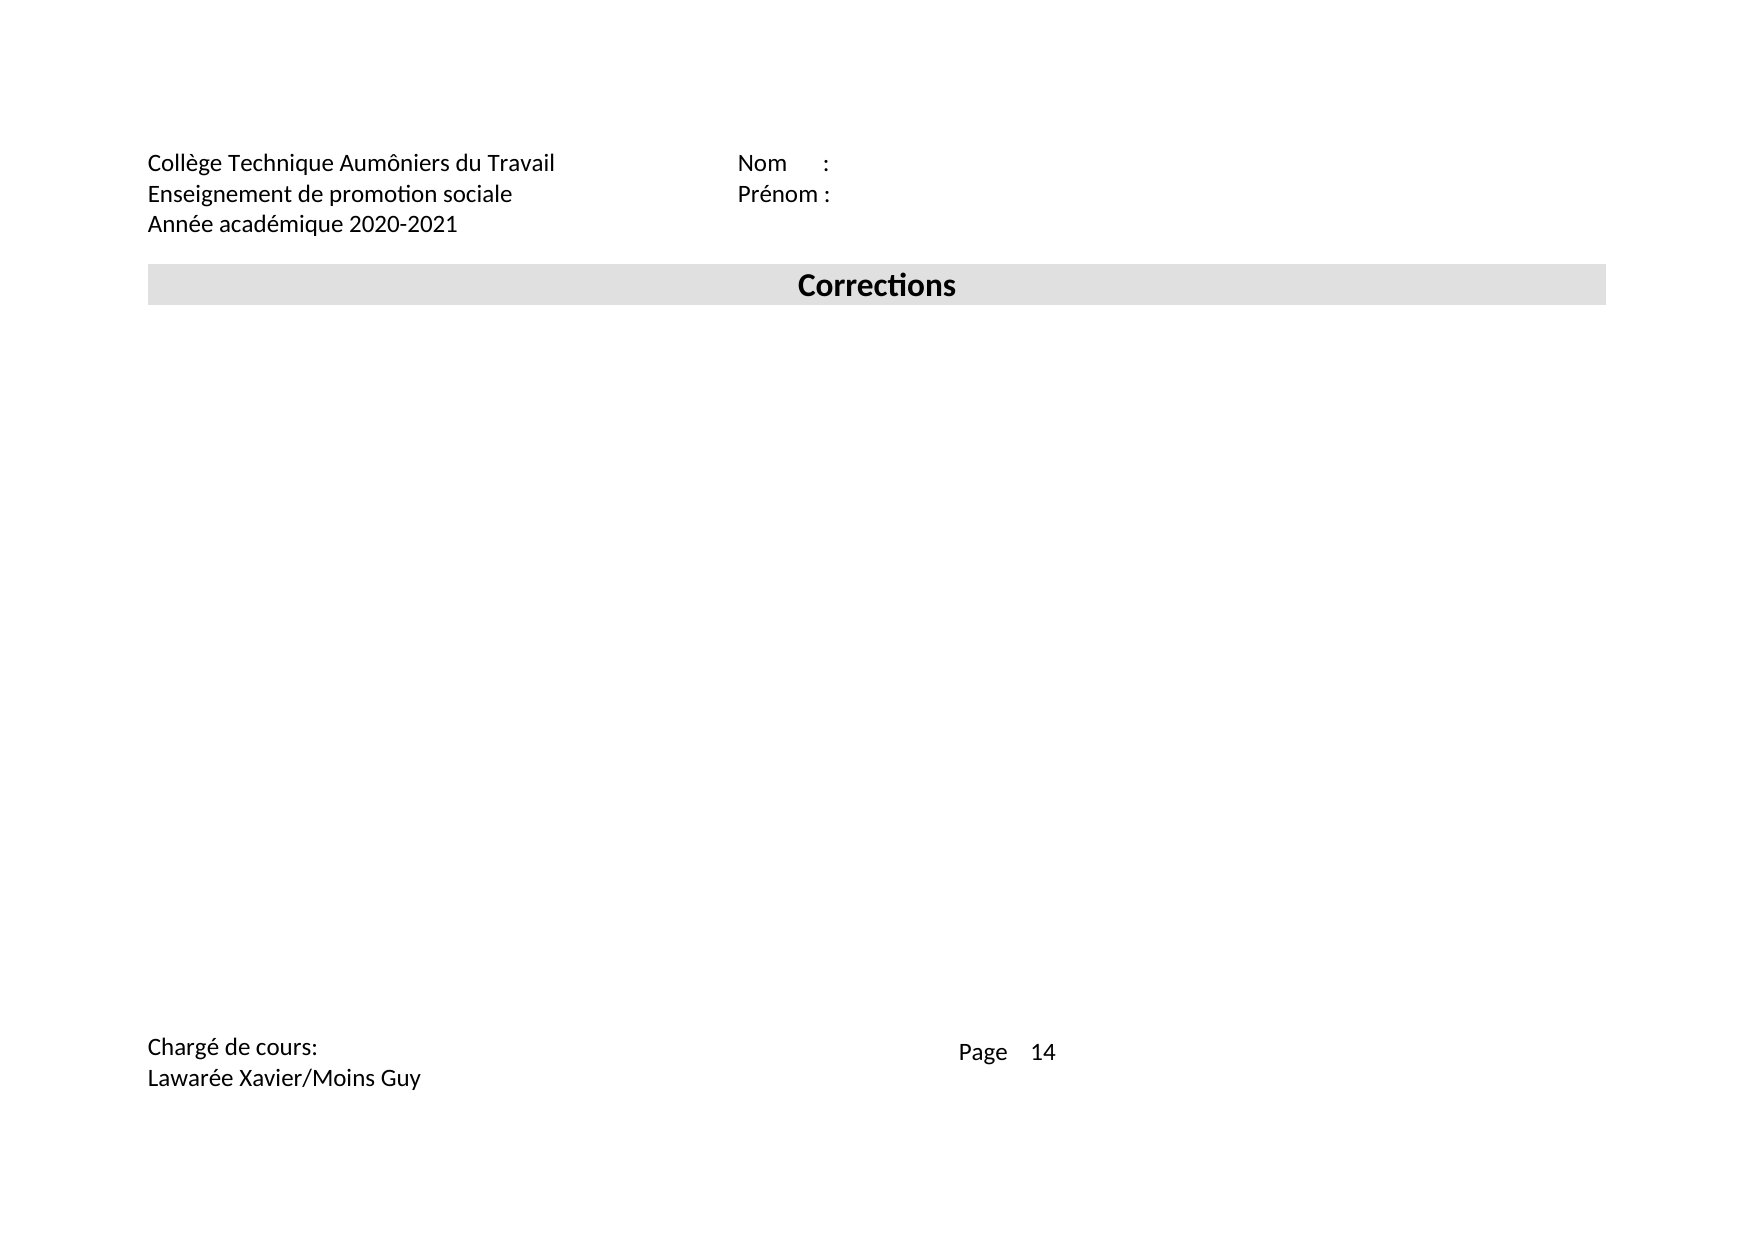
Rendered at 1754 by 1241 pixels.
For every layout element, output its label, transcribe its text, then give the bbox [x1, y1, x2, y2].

subtitle Corrections [148, 264, 1606, 305]
